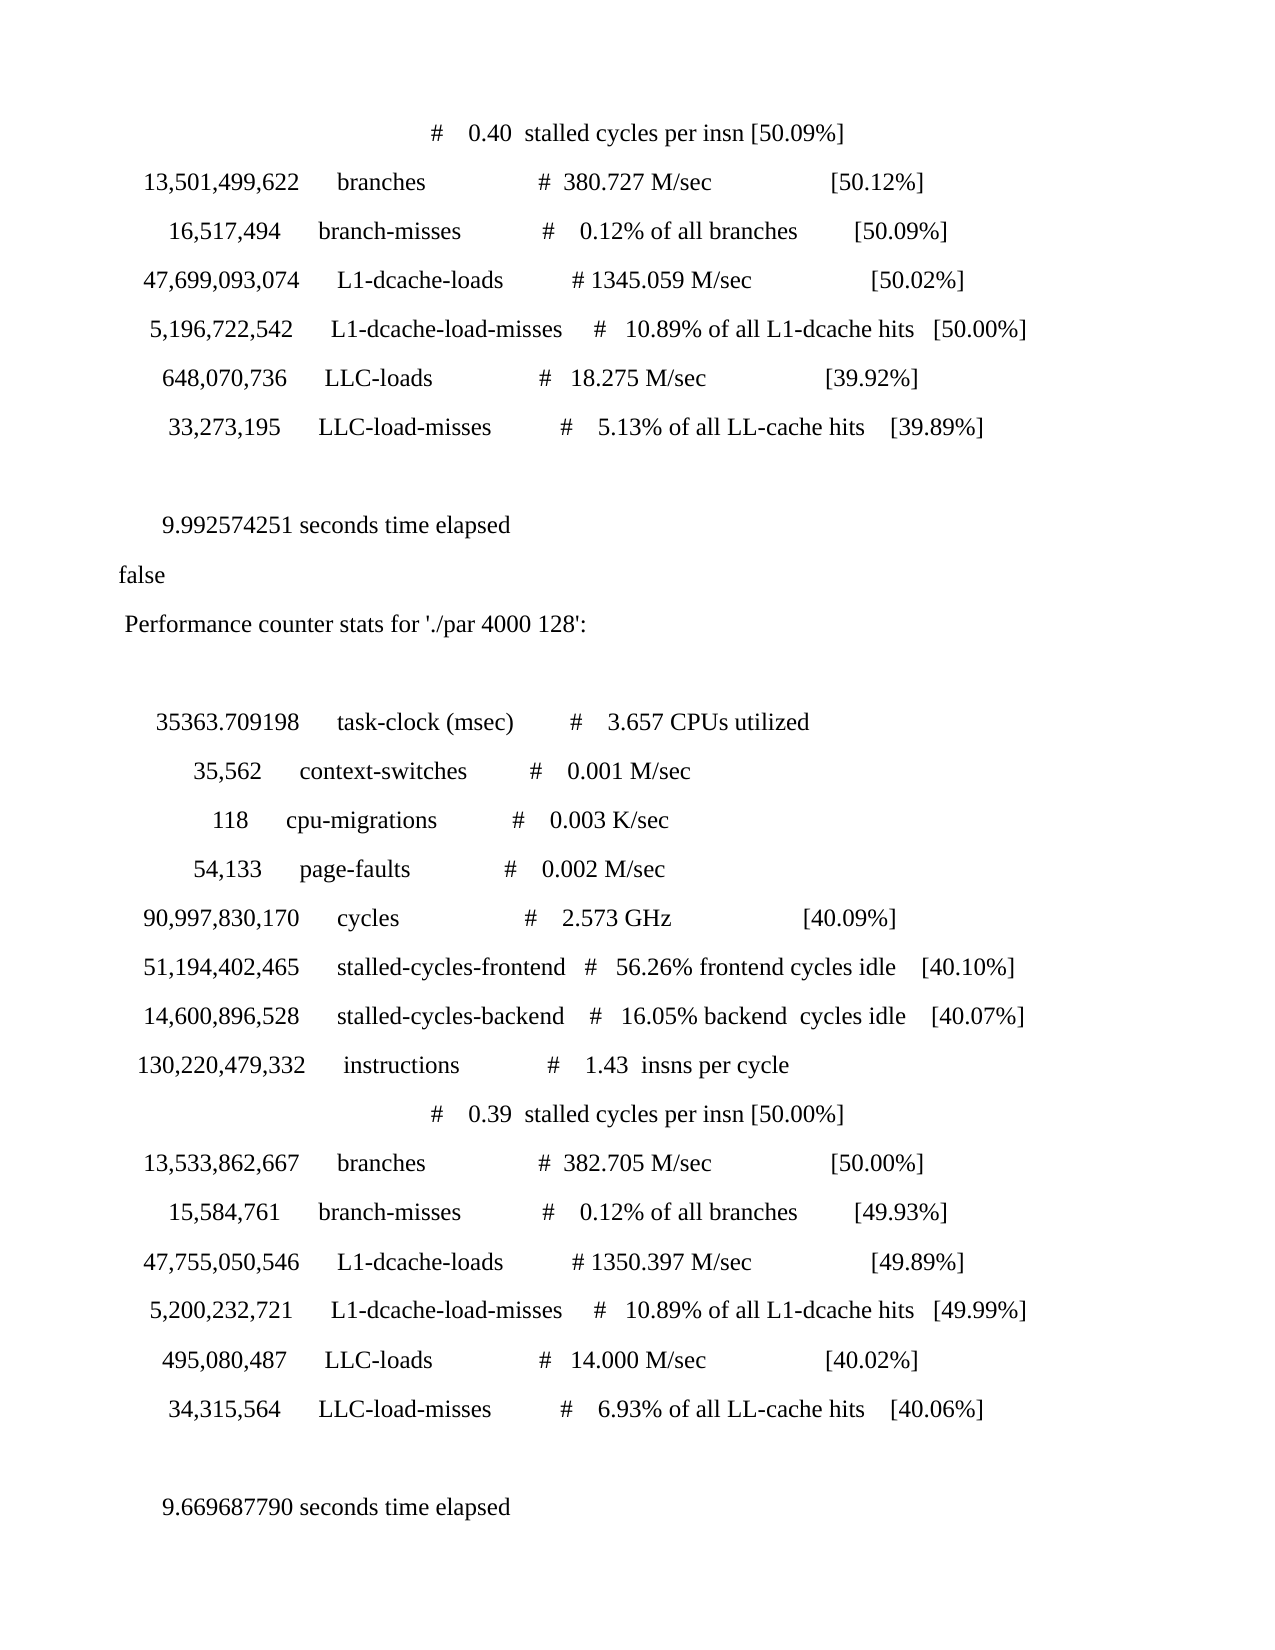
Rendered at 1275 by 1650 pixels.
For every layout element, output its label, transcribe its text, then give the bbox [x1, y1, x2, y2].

text 47,755,050,546 L1-dcache-loads # 1350.397 M/sec [49.89%] [118, 1247, 1157, 1275]
text 118 cpu-migrations # 0.003 K/sec [118, 805, 1157, 834]
text 35363.709198 task-clock (msec) # 3.657 CPUs utilized [118, 707, 1157, 736]
text # 0.40 stalled cycles per insn [50.09%] [118, 118, 1157, 147]
text 9.992574251 seconds time elapsed [118, 511, 1157, 539]
text 34,315,564 LLC-load-misses # 6.93% of all LL-cache hits [40.06%] [118, 1394, 1157, 1422]
text 130,220,479,332 instructions # 1.43 insns per cycle [118, 1050, 1157, 1079]
text false [118, 560, 1157, 588]
text 13,501,499,622 branches # 380.727 M/sec [50.12%] [118, 167, 1157, 196]
text Performance counter stats for './par 4000 128': [118, 609, 1157, 637]
text 16,517,494 branch-misses # 0.12% of all branches [50.09%] [118, 216, 1157, 245]
text 54,133 page-faults # 0.002 M/sec [118, 854, 1157, 883]
text 90,997,830,170 cycles # 2.573 GHz [40.09%] [118, 903, 1157, 932]
text 495,080,487 LLC-loads # 14.000 M/sec [40.02%] [118, 1345, 1157, 1373]
text # 0.39 stalled cycles per insn [50.00%] [118, 1099, 1157, 1128]
text 648,070,736 LLC-loads # 18.275 M/sec [39.92%] [118, 363, 1157, 392]
text 14,600,896,528 stalled-cycles-backend # 16.05% backend cycles idle [40.07%] [118, 1001, 1157, 1030]
text 51,194,402,465 stalled-cycles-frontend # 56.26% frontend cycles idle [40.10%] [118, 952, 1157, 981]
text 15,584,761 branch-misses # 0.12% of all branches [49.93%] [118, 1197, 1157, 1226]
text 13,533,862,667 branches # 382.705 M/sec [50.00%] [118, 1148, 1157, 1177]
text 33,273,195 LLC-load-misses # 5.13% of all LL-cache hits [39.89%] [118, 412, 1157, 441]
text 9.669687790 seconds time elapsed [118, 1492, 1157, 1521]
text 5,200,232,721 L1-dcache-load-misses # 10.89% of all L1-dcache hits [49.99%] [118, 1296, 1157, 1324]
text 5,196,722,542 L1-dcache-load-misses # 10.89% of all L1-dcache hits [50.00%] [118, 314, 1157, 343]
text 47,699,093,074 L1-dcache-loads # 1345.059 M/sec [50.02%] [118, 265, 1157, 294]
text 35,562 context-switches # 0.001 M/sec [118, 756, 1157, 785]
